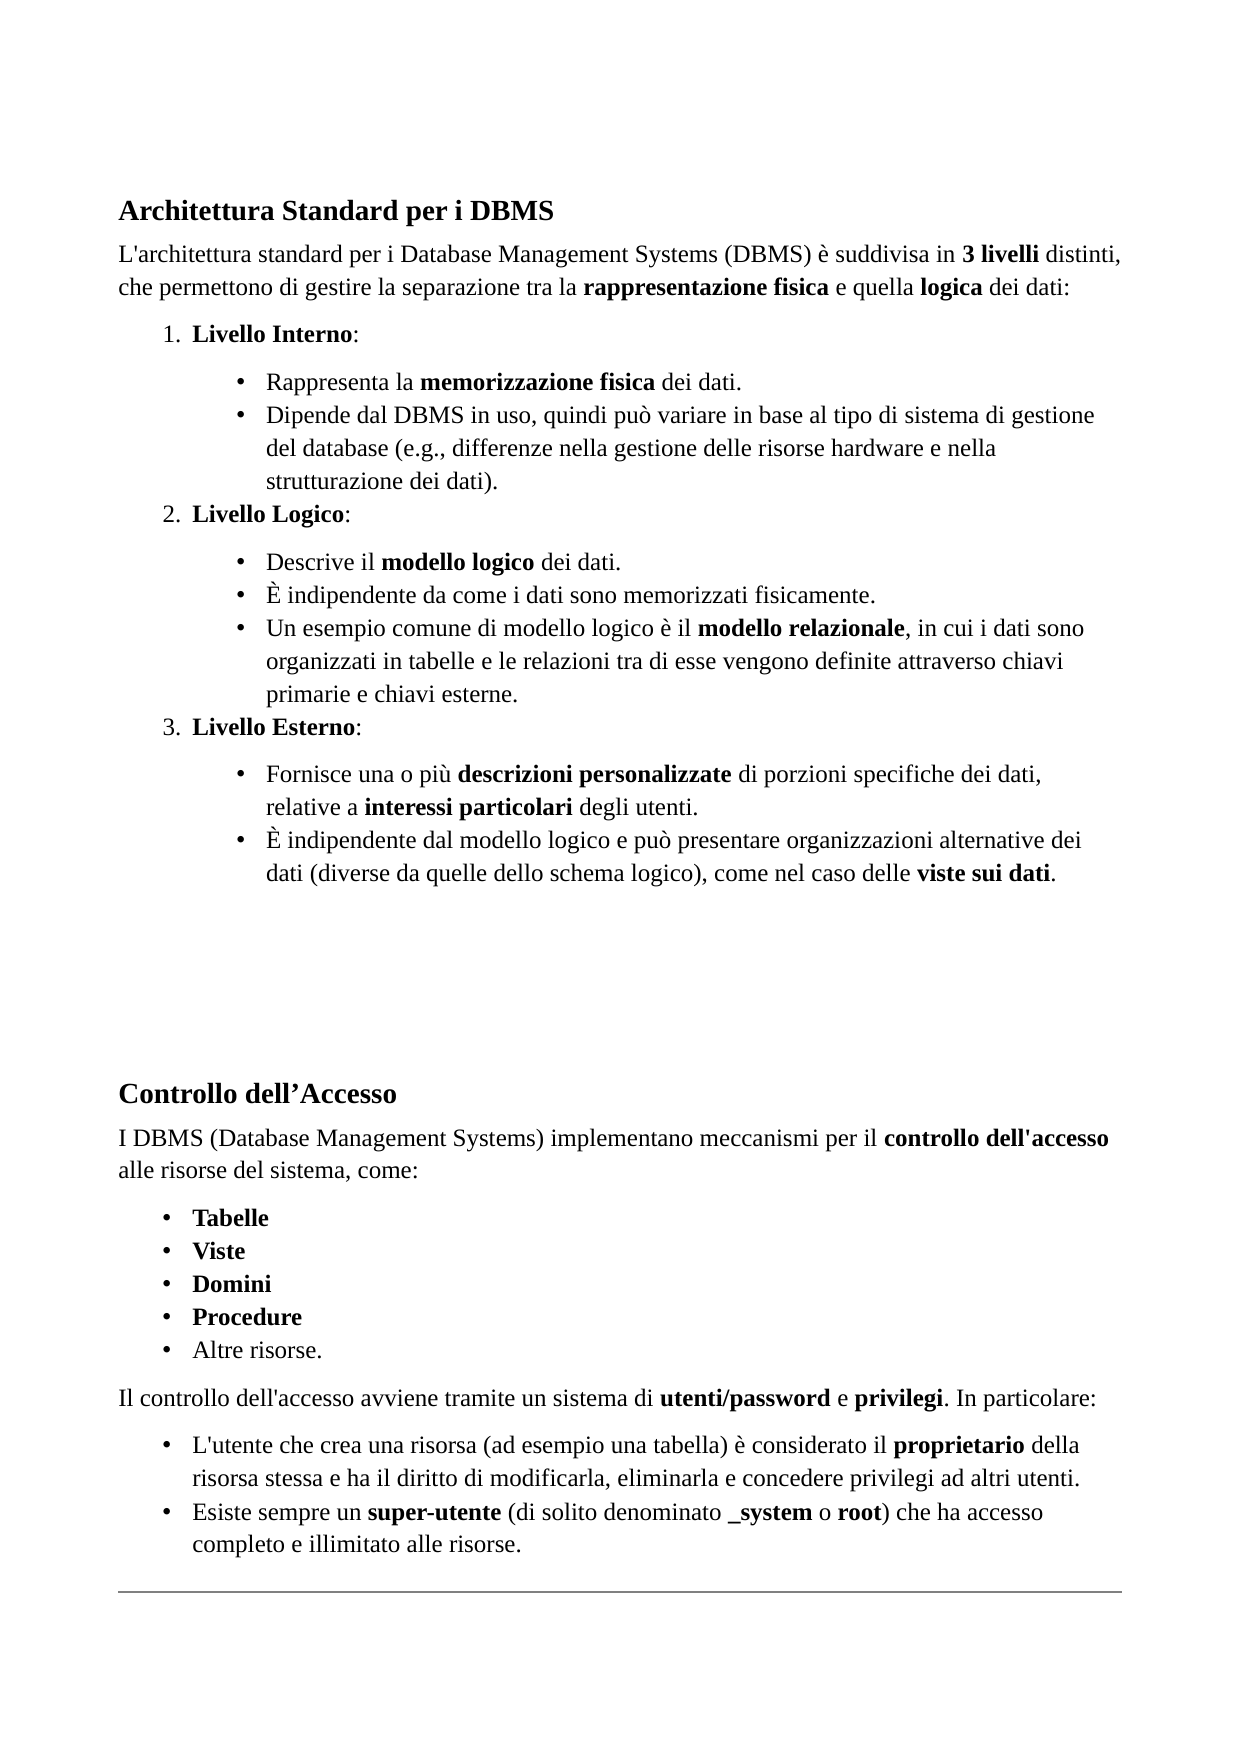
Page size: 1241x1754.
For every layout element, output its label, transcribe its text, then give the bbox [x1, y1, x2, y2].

list Dipende dal DBMS in uso, quindi può variare in base al tipo di sistema di gestione del database (e.g., differenze nella gestione delle risorse hardware e nella strutturazione dei dati). [236, 400, 1122, 495]
list Esiste sempre un super-utente (di solito denominato _system o root) che ha accesso completo e illimitato alle risorse. [162, 1497, 1122, 1558]
list È indipendente da come i dati sono memorizzati fisicamente. [236, 580, 1122, 608]
list Viste [162, 1236, 1122, 1265]
subtitle Architettura Standard per i DBMS [118, 193, 1122, 226]
text L'architettura standard per i Database Management Systems (DBMS) è suddivisa in 3 livelli distinti, che permettono di gestire la separazione tra la rappresentazione fisica e quella logica dei dati: [118, 239, 1122, 301]
list Rappresenta la memorizzazione fisica dei dati. [236, 367, 1122, 396]
text Il controllo dell'accesso avviene tramite un sistema di utenti/password e privilegi. In particolare: [118, 1383, 1122, 1412]
list Tabelle [162, 1203, 1122, 1232]
list È indipendente dal modello logico e può presentare organizzazioni alternative dei dati (diverse da quelle dello schema logico), come nel caso delle viste sui dati. [236, 826, 1122, 887]
list L'utente che crea una risorsa (ad esempio una tabella) è considerato il proprietario della risorsa stessa e ha il diritto di modificarla, eliminarla e concedere privilegi ad altri utenti. [162, 1431, 1122, 1492]
list Un esempio comune di modello logico è il modello relazionale, in cui i dati sono organizzati in tabelle e le relazioni tra di esse vengono definite attraverso chiavi primarie e chiavi esterne. [236, 613, 1122, 708]
list Domini [162, 1269, 1122, 1298]
list Livello Interno: [162, 319, 1122, 348]
list Livello Logico: [162, 499, 1122, 528]
list Descrive il modello logico dei dati. [236, 547, 1122, 576]
list Altre risorse. [162, 1335, 1122, 1364]
subtitle Controllo dell’Accesso [118, 1077, 1122, 1110]
list Livello Esterno: [162, 712, 1122, 741]
list Procedure [162, 1302, 1122, 1331]
text I DBMS (Database Management Systems) implementano meccanismi per il controllo dell'accesso alle risorse del sistema, come: [118, 1123, 1122, 1184]
list Fornisce una o più descrizioni personalizzate di porzioni specifiche dei dati, relative a interessi particolari degli utenti. [236, 759, 1122, 821]
